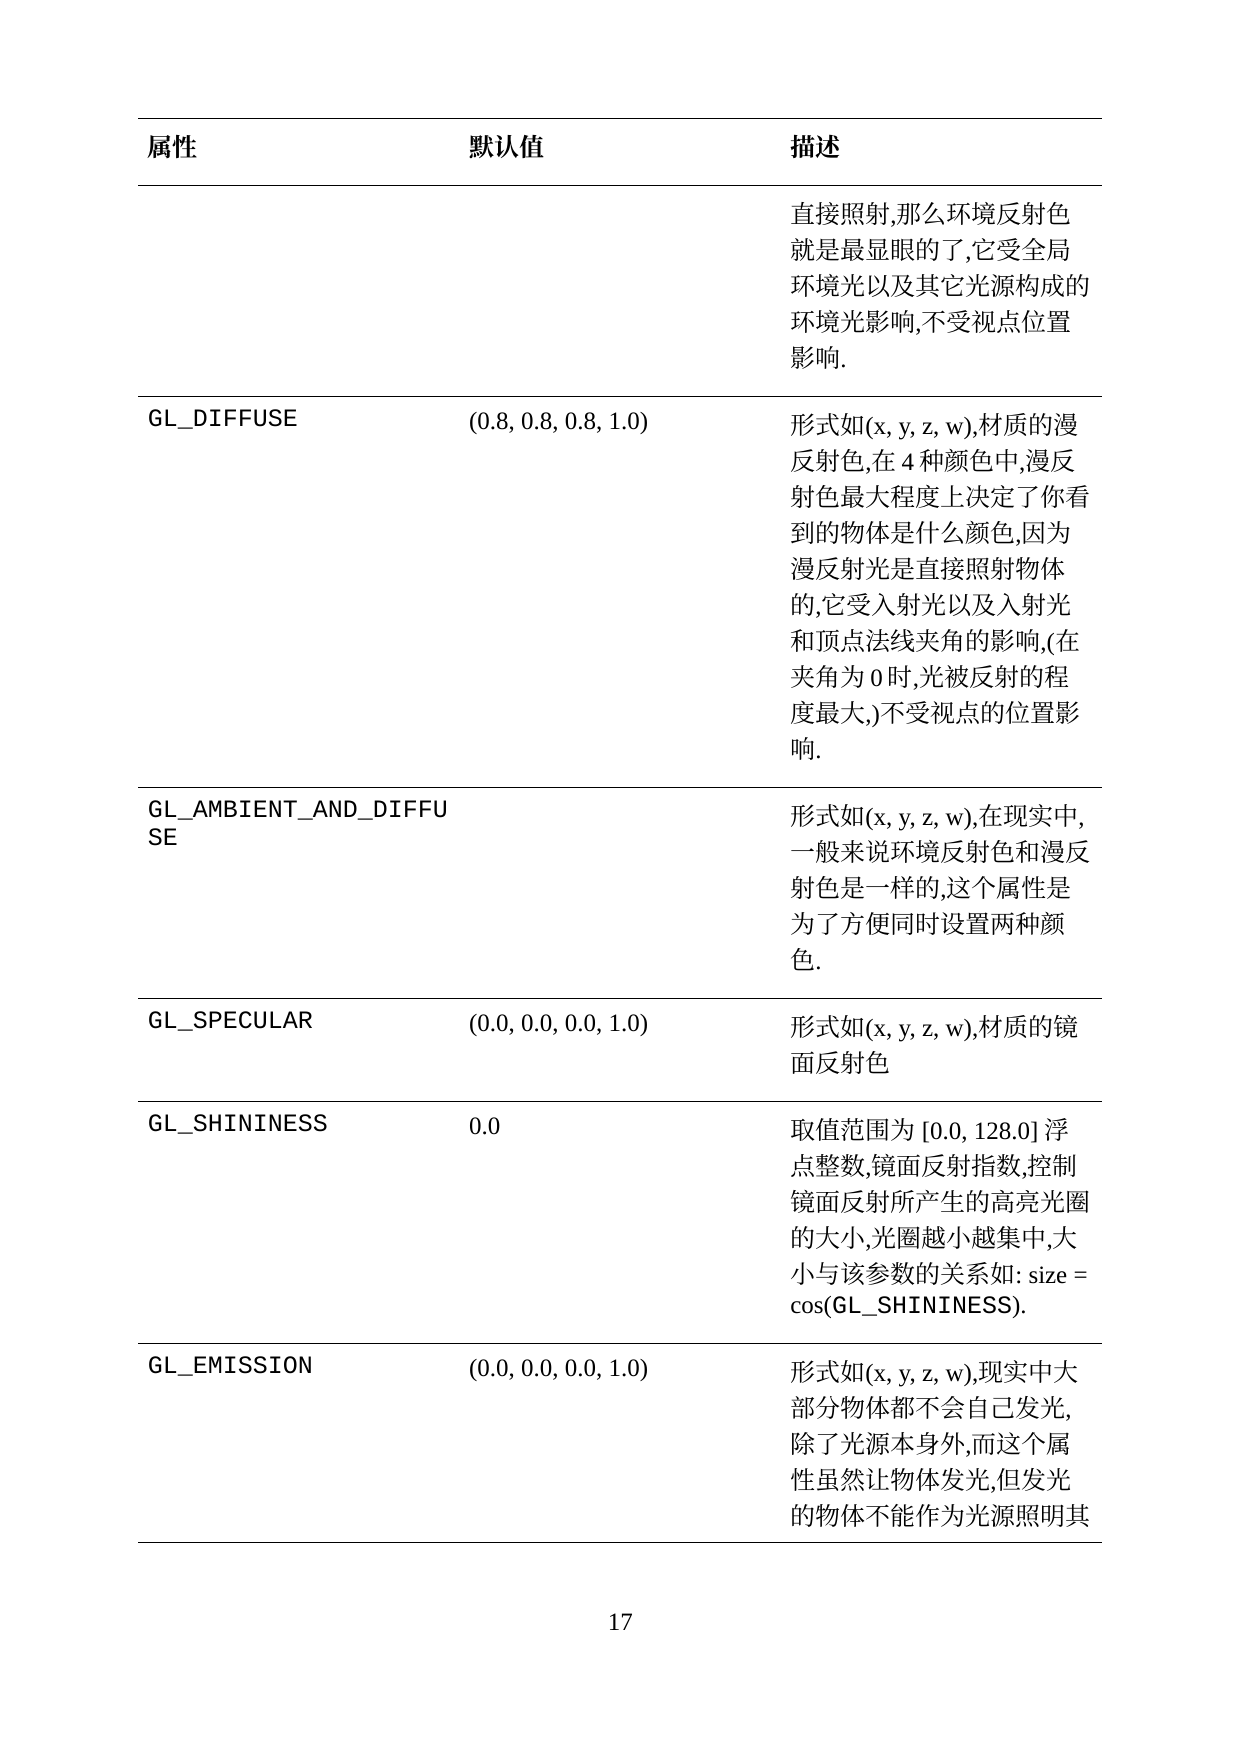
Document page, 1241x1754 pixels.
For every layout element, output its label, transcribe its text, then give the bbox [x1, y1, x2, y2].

table_cell (0.0, 0.0, 0.0, 1.0) [460, 1344, 781, 1542]
table_cell (0.0, 0.0, 0.0, 1.0) [460, 999, 781, 1101]
table_cell (0.8, 0.8, 0.8, 1.0) [460, 397, 781, 787]
table_cell GL_DIFFUSE [138, 397, 459, 787]
table_cell 形式如(x, y, z, w),材质的镜面反射色 [781, 999, 1102, 1101]
table_cell GL_EMISSION [138, 1344, 459, 1542]
table_header 属性 [138, 119, 459, 185]
table_cell 0.0 [460, 1102, 781, 1343]
table_cell 取值范围为 [0.0, 128.0] 浮点整数,镜面反射指数,控制镜面反射所产生的高亮光圈的大小,光圈越小越集中,大小与该参数的关系如: size = cos(GL_SHININESS). [781, 1102, 1102, 1343]
table_cell GL_SHININESS [138, 1102, 459, 1343]
table_cell 形式如(x, y, z, w),现实中大部分物体都不会自己发光,除了光源本身外,而这个属性虽然让物体发光,但发光的物体不能作为光源照明其 [781, 1344, 1102, 1542]
table_header 默认值 [460, 119, 781, 185]
table_cell GL_AMBIENT_AND_DIFFUSE [138, 788, 459, 998]
table_cell GL_SPECULAR [138, 999, 459, 1101]
table_header 描述 [781, 119, 1102, 185]
table_cell 形式如(x, y, z, w),材质的漫反射色,在4种颜色中,漫反射色最大程度上决定了你看到的物体是什么颜色,因为漫反射光是直接照射物体的,它受入射光以及入射光和顶点法线夹角的影响,(在夹角为0时,光被反射的程度最大,)不受视点的位置影响. [781, 397, 1102, 787]
table_cell [460, 788, 781, 998]
table_cell 形式如(x, y, z, w),在现实中,一般来说环境反射色和漫反射色是一样的,这个属性是为了方便同时设置两种颜色. [781, 788, 1102, 998]
table_cell 直接照射,那么环境反射色就是最显眼的了,它受全局环境光以及其它光源构成的环境光影响,不受视点位置影响. [781, 186, 1102, 396]
table_cell [138, 186, 459, 396]
table_cell [460, 186, 781, 396]
